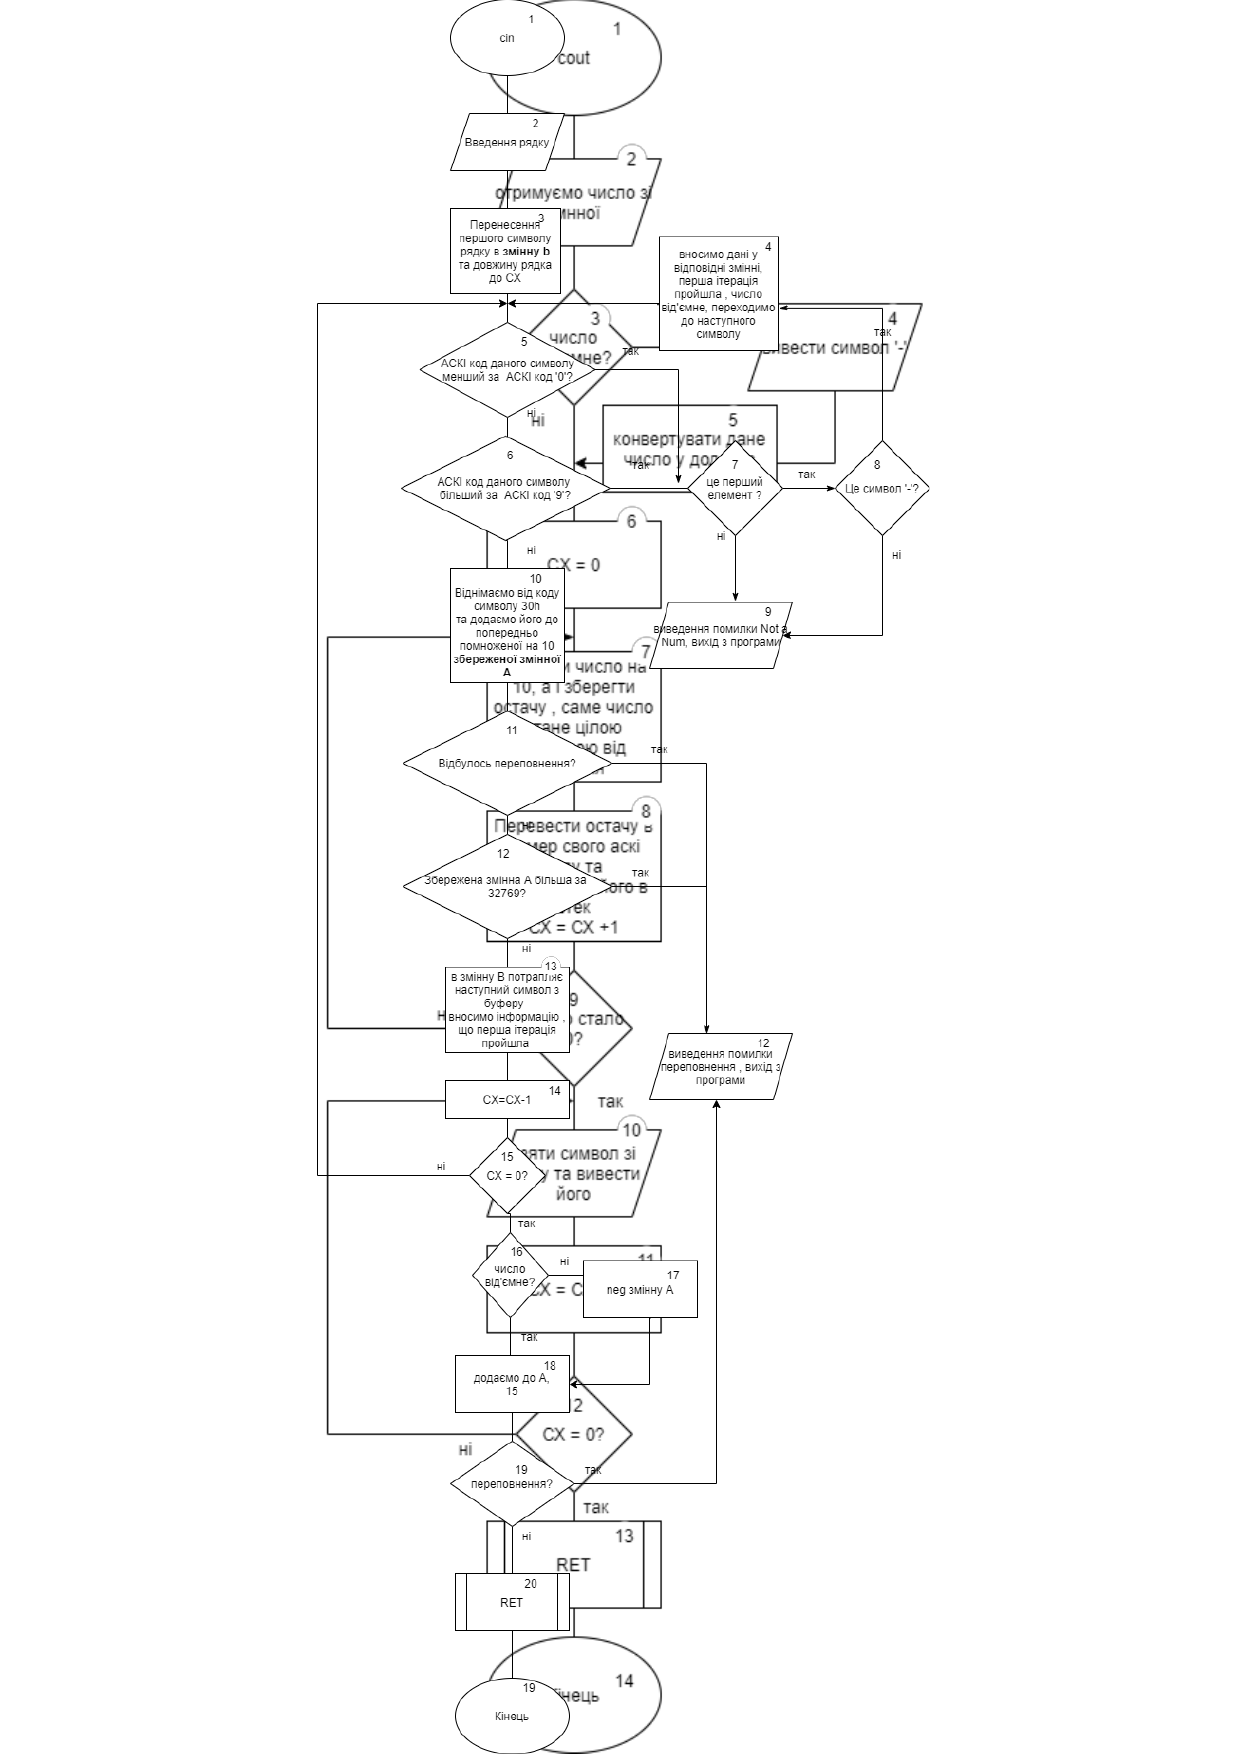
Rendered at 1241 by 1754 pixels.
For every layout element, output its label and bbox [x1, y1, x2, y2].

picture [310, 0, 930, 1754]
